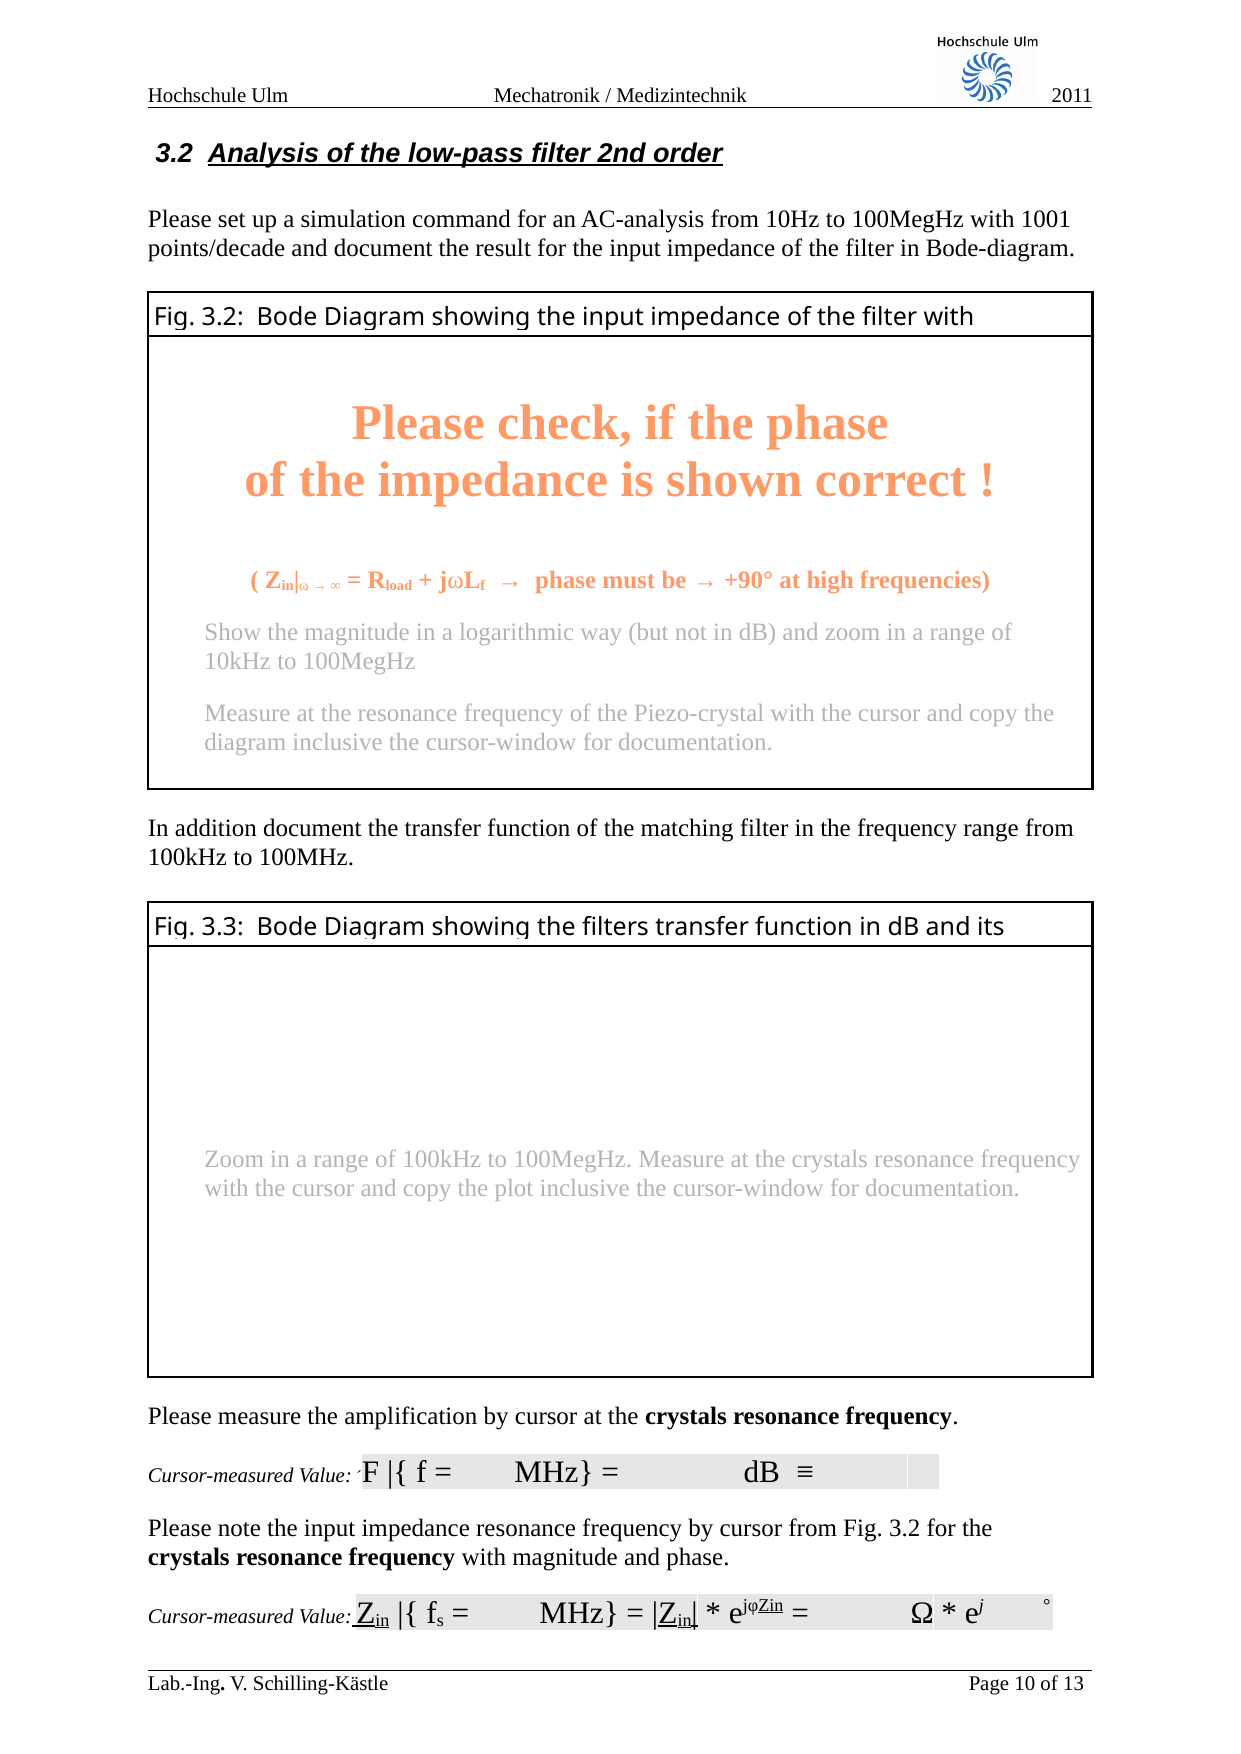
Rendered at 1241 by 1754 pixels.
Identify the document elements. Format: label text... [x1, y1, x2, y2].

text Cursor-measured Value: ´F |{ f = MHz} = dB ≡ [148, 1454, 1092, 1489]
text Please note the input impedance resonance frequency by cursor from Fig. 3.2 for the crystals resonance frequency with magnitude and phase. [148, 1513, 1092, 1571]
text In addition document the transfer function of the matching filter in the frequency range from 100kHz to 100MHz. [148, 813, 1092, 871]
table_cell Please check, if the phase of the impedance is shown correct ! ( Zin|ω → ∞ = Rload + jωLf → phase must be → +90° at high frequencies) Show the magnitude in a logarithmic way (but not in dB) and zoom in a range of 10kHz to 100MegHz Measure at the resonance frequency of the Piezo-crystal with the cursor and copy the diagram inclusive the cursor-window for documentation. [149, 337, 1091, 788]
table_cell Zoom in a range of 100kHz to 100MegHz. Measure at the crystals resonance frequency with the cursor and copy the plot inclusive the cursor-window for documentation. [149, 947, 1091, 1376]
subtitle Analysis of the low-pass filter 2nd order [148, 137, 1092, 168]
picture [933, 30, 1042, 106]
table_header Fig. 3.2: Bode Diagram showing the input impedance of the filter with magnitude / phase [149, 293, 1091, 335]
table_header Fig. 3.3: Bode Diagram showing the filters transfer function in dB and its phase. [149, 903, 1091, 944]
text Please measure the amplification by cursor at the crystals resonance frequency. [148, 1401, 1092, 1430]
text Cursor-measured Value: Zin |{ fs = MHz} = |Zin| * ejφZin = Ω * ej ° [148, 1594, 1092, 1630]
text Please set up a simulation command for an AC-analysis from 10Hz to 100MegHz with 1001 points/decade and document the result for the input impedance of the filter in Bode-diagram. [148, 204, 1092, 261]
